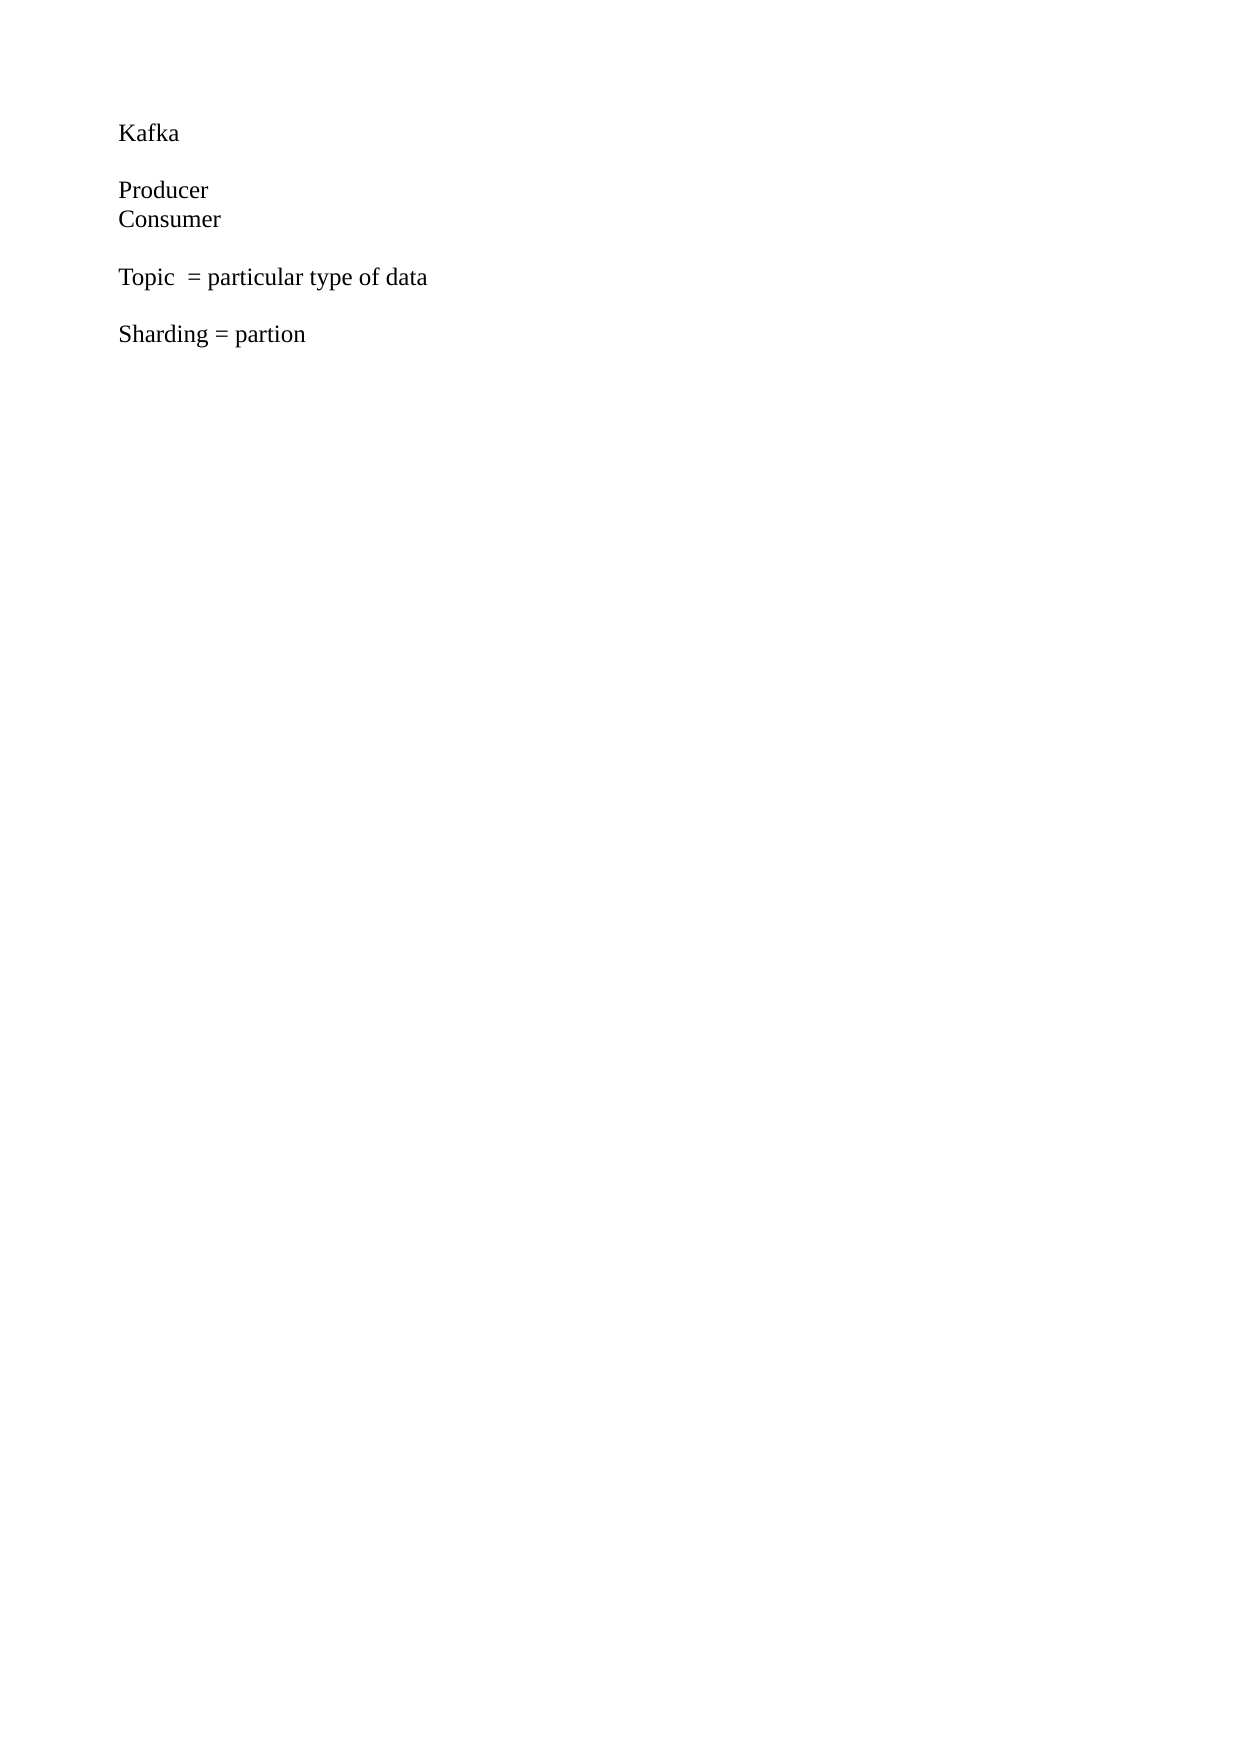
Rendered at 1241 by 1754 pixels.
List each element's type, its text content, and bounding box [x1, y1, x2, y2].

text Sharding = partion [118, 319, 1122, 348]
text Topic = particular type of data [118, 262, 1122, 291]
text Kafka [118, 118, 1122, 147]
text Consumer [118, 204, 1122, 233]
text Producer [118, 176, 1122, 204]
